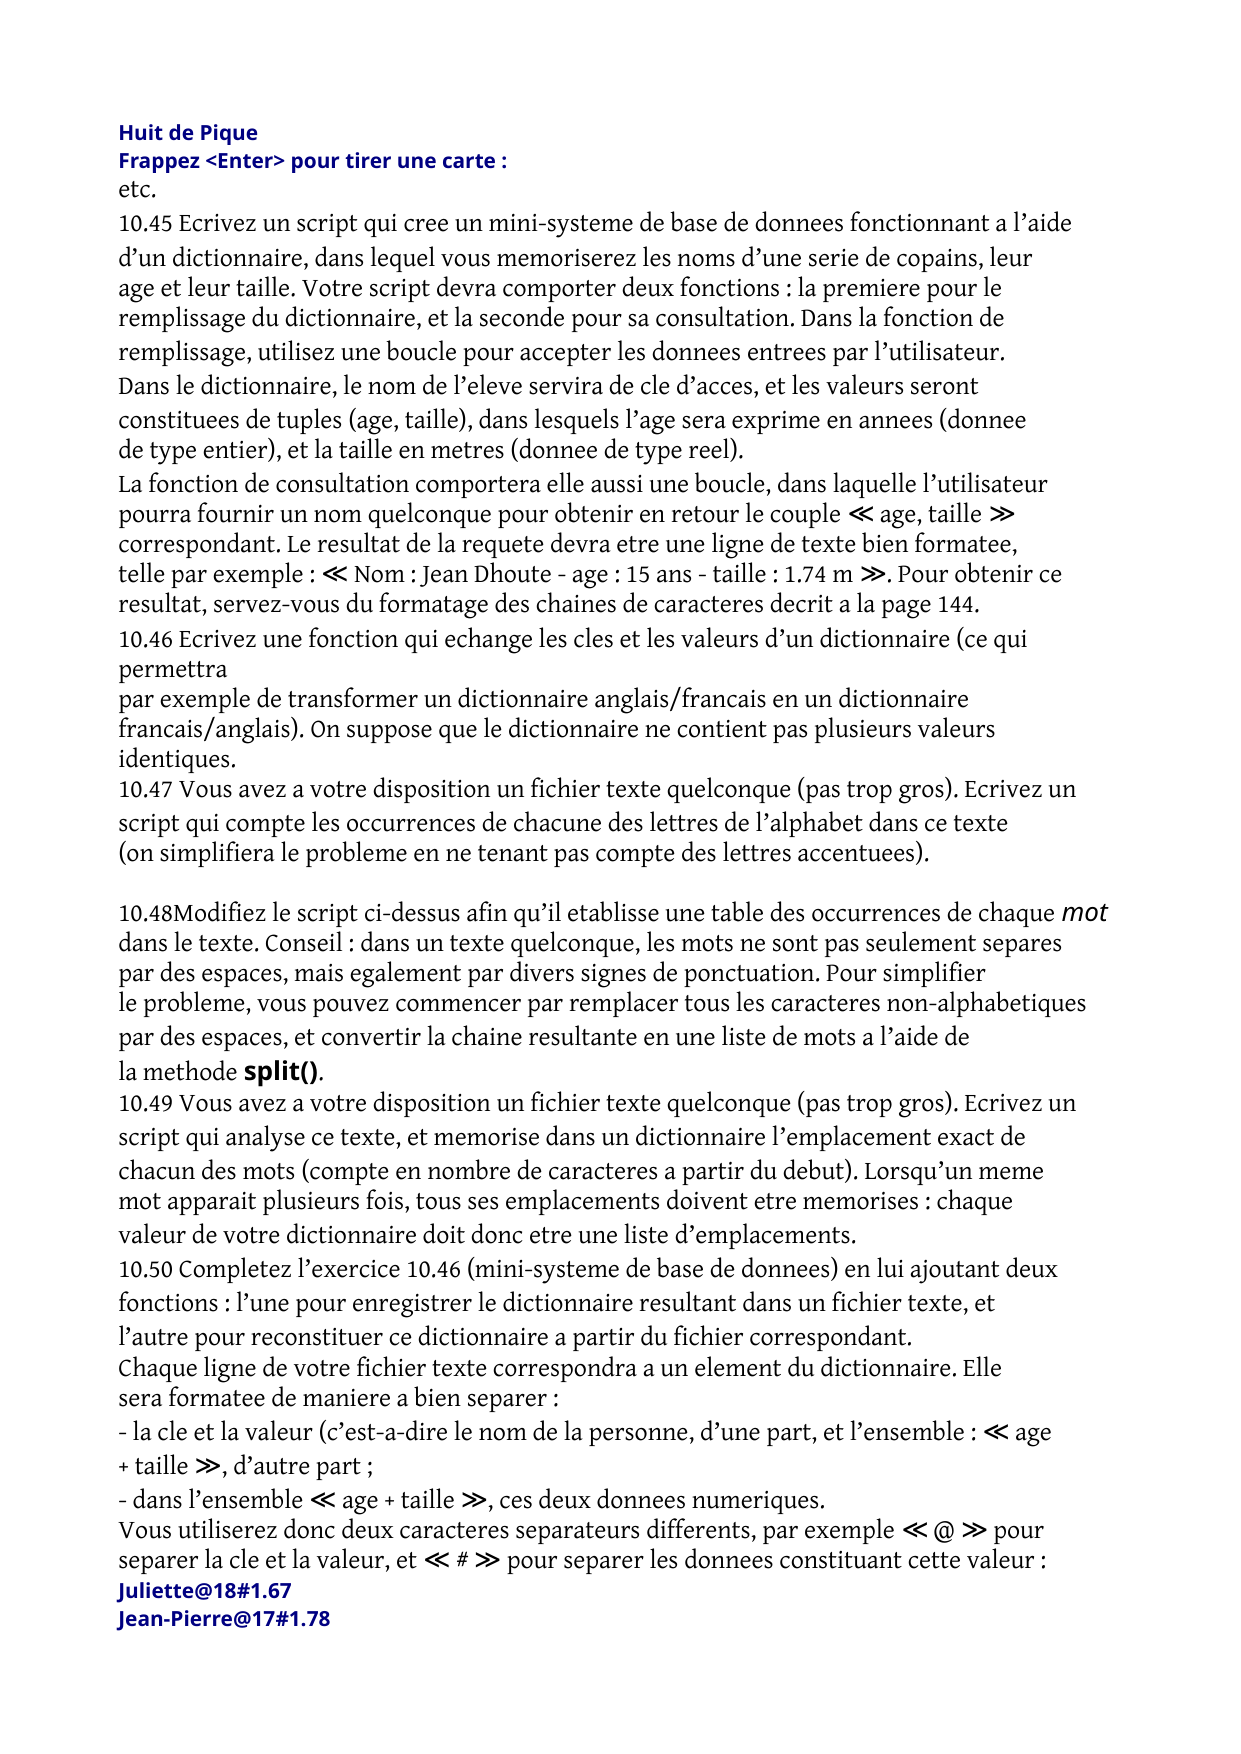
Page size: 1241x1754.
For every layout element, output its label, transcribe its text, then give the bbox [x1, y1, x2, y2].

text d’un dictionnaire, dans lequel vous memoriserez les noms d’une serie de copains, leur [118, 239, 1122, 273]
text 10.47 Vous avez a votre disposition un fichier texte quelconque (pas trop gros). Ecrivez un [118, 775, 1122, 805]
text etc. [118, 175, 1122, 205]
text fonctions : l’une pour enregistrer le dictionnaire resultant dans un fichier texte, et [118, 1285, 1122, 1319]
text par exemple de transformer un dictionnaire anglais/francais en un dictionnaire [118, 684, 1122, 714]
text 10.50 Completez l’exercice 10.46 (mini-systeme de base de donnees) en lui ajoutant deux [118, 1251, 1122, 1285]
text pourra fournir un nom quelconque pour obtenir en retour le couple ≪ age, taille ≫ [118, 500, 1122, 530]
text par des espaces, mais egalement par divers signes de ponctuation. Pour simplifier [118, 959, 1122, 989]
text le probleme, vous pouvez commencer par remplacer tous les caracteres non-alphabetiques [118, 989, 1122, 1019]
text chacun des mots (compte en nombre de caracteres a partir du debut). Lorsqu’un meme [118, 1153, 1122, 1187]
text Frappez <Enter> pour tirer une carte : [118, 147, 1122, 175]
text La fonction de consultation comportera elle aussi une boucle, dans laquelle l’utilisateur [118, 466, 1122, 500]
text 10.45 Ecrivez un script qui cree un mini-systeme de base de donnees fonctionnant a l’aide [118, 205, 1122, 239]
text sera formatee de maniere a bien separer : [118, 1383, 1122, 1413]
text Jean-Pierre@17#1.78 [118, 1604, 1122, 1633]
text script qui compte les occurrences de chacune des lettres de l’alphabet dans ce texte [118, 805, 1122, 839]
text de type entier), et la taille en metres (donnee de type reel). [118, 436, 1122, 466]
text constituees de tuples (age, taille), dans lesquels l’age sera exprime en annees (donnee [118, 402, 1122, 436]
text Huit de Pique [118, 118, 1122, 147]
text (on simplifiera le probleme en ne tenant pas compte des lettres accentuees). [118, 839, 1122, 869]
text 10.48Modifiez le script ci-dessus afin qu’il etablisse une table des occurrences de chaque mot [118, 893, 1122, 929]
text - la cle et la valeur (c’est-a-dire le nom de la personne, d’une part, et l’ensemble : ≪ age [118, 1413, 1122, 1447]
text + taille ≫, d’autre part ; [118, 1447, 1122, 1481]
text 10.49 Vous avez a votre disposition un fichier texte quelconque (pas trop gros). Ecrivez un [118, 1088, 1122, 1119]
text Juliette@18#1.67 [118, 1576, 1122, 1604]
text Vous utiliserez donc deux caracteres separateurs differents, par exemple ≪ @ ≫ pour [118, 1516, 1122, 1546]
text remplissage, utilisez une boucle pour accepter les donnees entrees par l’utilisateur. [118, 333, 1122, 367]
text dans le texte. Conseil : dans un texte quelconque, les mots ne sont pas seulement separes [118, 929, 1122, 959]
text 10.46 Ecrivez une fonction qui echange les cles et les valeurs d’un dictionnaire (ce qui permettra [118, 620, 1122, 684]
text script qui analyse ce texte, et memorise dans un dictionnaire l’emplacement exact de [118, 1119, 1122, 1153]
text valeur de votre dictionnaire doit donc etre une liste d’emplacements. [118, 1217, 1122, 1251]
text la methode split(). [118, 1053, 1122, 1088]
text age et leur taille. Votre script devra comporter deux fonctions : la premiere pour le [118, 273, 1122, 303]
text Chaque ligne de votre fichier texte correspondra a un element du dictionnaire. Elle [118, 1353, 1122, 1383]
text francais/anglais). On suppose que le dictionnaire ne contient pas plusieurs valeurs [118, 714, 1122, 744]
text mot apparait plusieurs fois, tous ses emplacements doivent etre memorises : chaque [118, 1187, 1122, 1217]
text separer la cle et la valeur, et ≪ # ≫ pour separer les donnees constituant cette valeur : [118, 1546, 1122, 1576]
text remplissage du dictionnaire, et la seconde pour sa consultation. Dans la fonction de [118, 303, 1122, 333]
text correspondant. Le resultat de la requete devra etre une ligne de texte bien formatee, [118, 530, 1122, 560]
text resultat, servez-vous du formatage des chaines de caracteres decrit a la page 144. [118, 590, 1122, 620]
text l’autre pour reconstituer ce dictionnaire a partir du fichier correspondant. [118, 1319, 1122, 1353]
text - dans l’ensemble ≪ age + taille ≫, ces deux donnees numeriques. [118, 1481, 1122, 1516]
text Dans le dictionnaire, le nom de l’eleve servira de cle d’acces, et les valeurs seront [118, 367, 1122, 402]
text identiques. [118, 744, 1122, 775]
text par des espaces, et convertir la chaine resultante en une liste de mots a l’aide de [118, 1019, 1122, 1053]
text telle par exemple : ≪ Nom : Jean Dhoute - age : 15 ans - taille : 1.74 m ≫. Pour obtenir ce [118, 560, 1122, 590]
